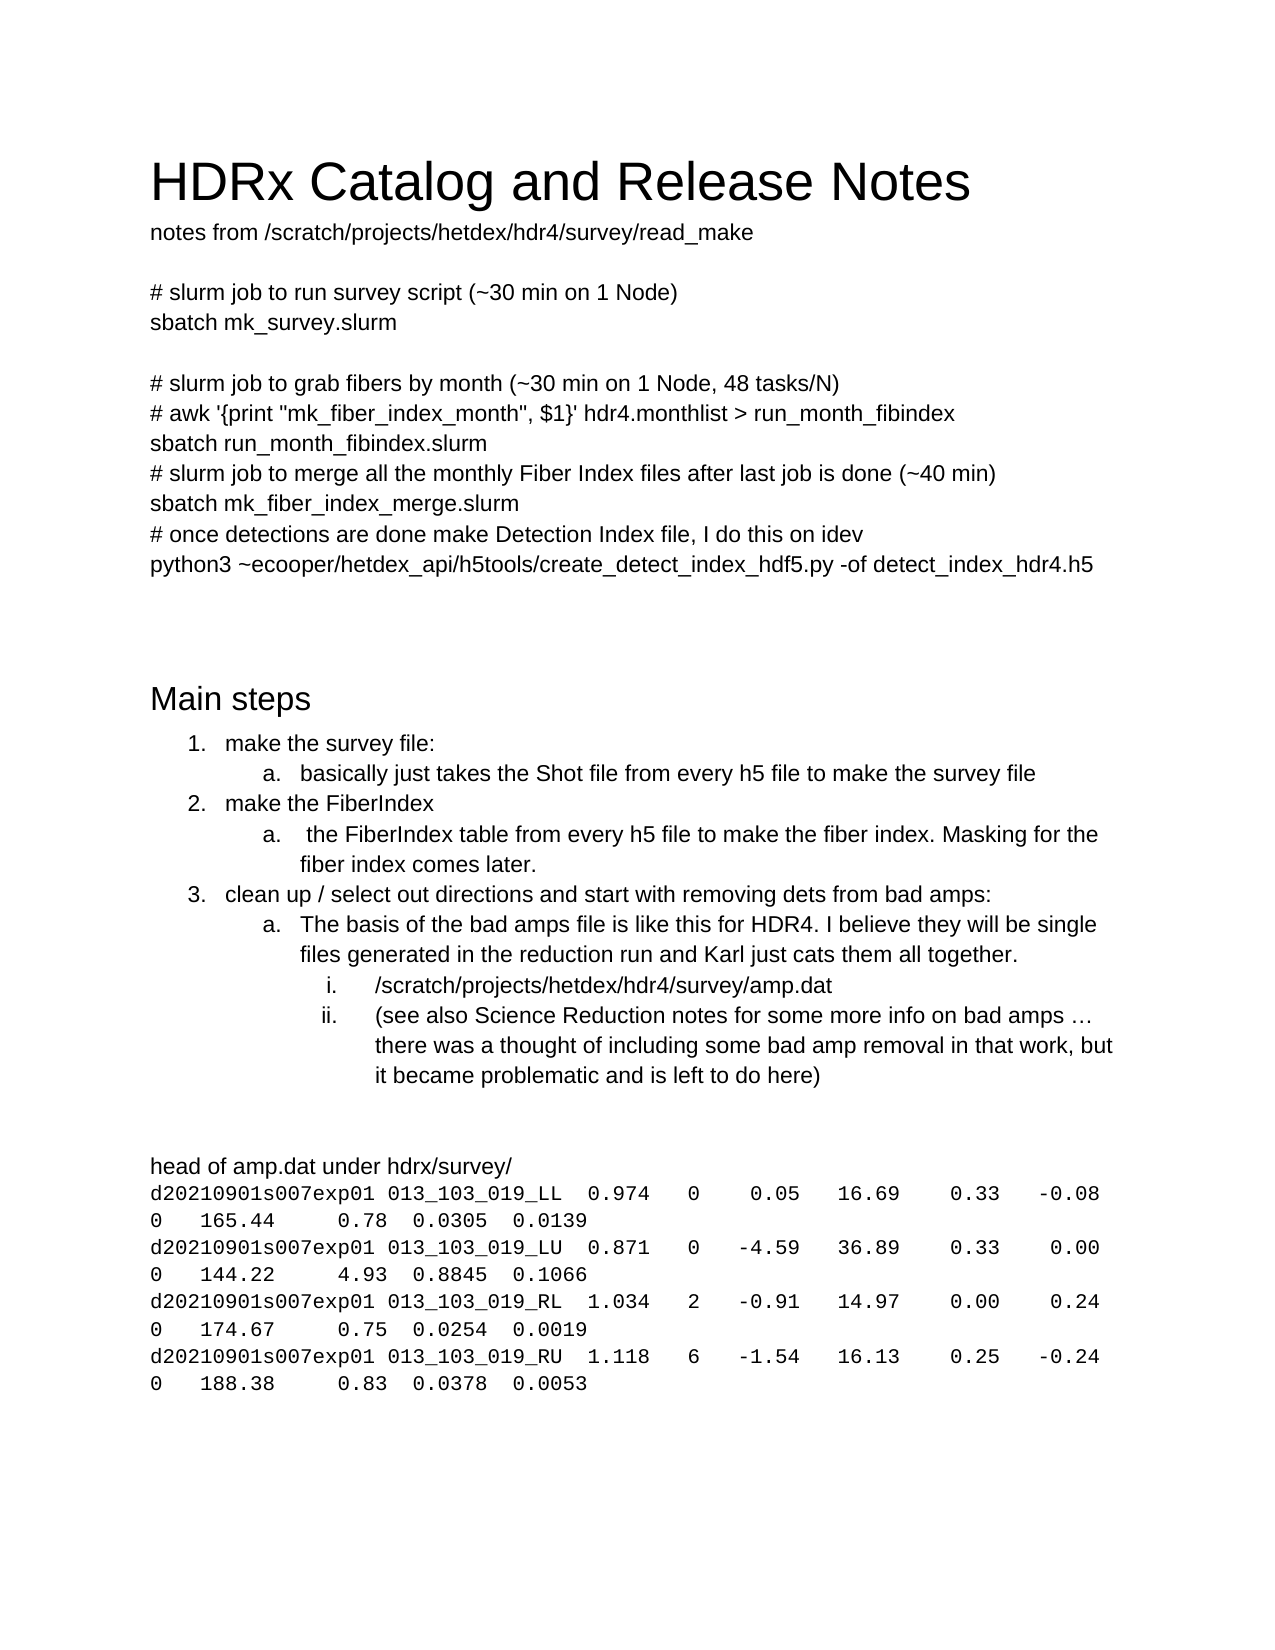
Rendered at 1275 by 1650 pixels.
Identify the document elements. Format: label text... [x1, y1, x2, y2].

text # awk '{print "mk_fiber_index_month", $1}' hdr4.monthlist > run_month_fibindex [150, 400, 1125, 426]
text sbatch mk_survey.slurm [150, 309, 1125, 336]
list The basis of the bad amps file is like this for HDR4. I believe they will be single files generated in the reduction run and Karl just cats them all together. [262, 911, 1125, 968]
text # slurm job to grab fibers by month (~30 min on 1 Node, 48 tasks/N) [150, 369, 1125, 396]
title HDRx Catalog and Release Notes [150, 150, 1125, 212]
list make the FiberIndex [187, 790, 1125, 817]
list /scratch/projects/hetdex/hdr4/survey/amp.dat [337, 972, 1125, 998]
list (see also Science Reduction notes for some more info on bad amps … there was a thought of including some bad amp removal in that work, but it became problematic and is left to do here) [337, 1002, 1125, 1088]
list clean up / select out directions and start with removing dets from bad amps: [187, 881, 1125, 907]
text d20210901s007exp01 013_103_019_RU 1.118 6 -1.54 16.13 0.25 -0.24 0 188.38 0.83 0.0378 0.0053 [150, 1346, 1125, 1397]
text sbatch run_month_fibindex.slurm [150, 430, 1125, 456]
text # once detections are done make Detection Index file, I do this on idev [150, 521, 1125, 547]
list make the survey file: [187, 730, 1125, 756]
text d20210901s007exp01 013_103_019_LU 0.871 0 -4.59 36.89 0.33 0.00 0 144.22 4.93 0.8845 0.1066 [150, 1237, 1125, 1288]
list the FiberIndex table from every h5 file to make the fiber index. Masking for the fiber index comes later. [262, 821, 1125, 877]
text d20210901s007exp01 013_103_019_RL 1.034 2 -0.91 14.97 0.00 0.24 0 174.67 0.75 0.0254 0.0019 [150, 1291, 1125, 1342]
text notes from /scratch/projects/hetdex/hdr4/survey/read_make [150, 218, 1125, 245]
text # slurm job to run survey script (~30 min on 1 Node) [150, 279, 1125, 305]
subtitle Main steps [150, 679, 1125, 717]
text sbatch mk_fiber_index_merge.slurm [150, 490, 1125, 517]
text python3 ~ecooper/hetdex_api/h5tools/create_detect_index_hdf5.py -of detect_index_hdr4.h5 [150, 551, 1125, 577]
list basically just takes the Shot file from every h5 file to make the survey file [262, 760, 1125, 786]
text head of amp.dat under hdrx/survey/ d20210901s007exp01 013_103_019_LL 0.974 0 0.05 16.69 0.33 -0.08 0 165.44 0.78 0.0305 0.0139 [150, 1153, 1125, 1233]
text # slurm job to merge all the monthly Fiber Index files after last job is done (~40 min) [150, 460, 1125, 487]
